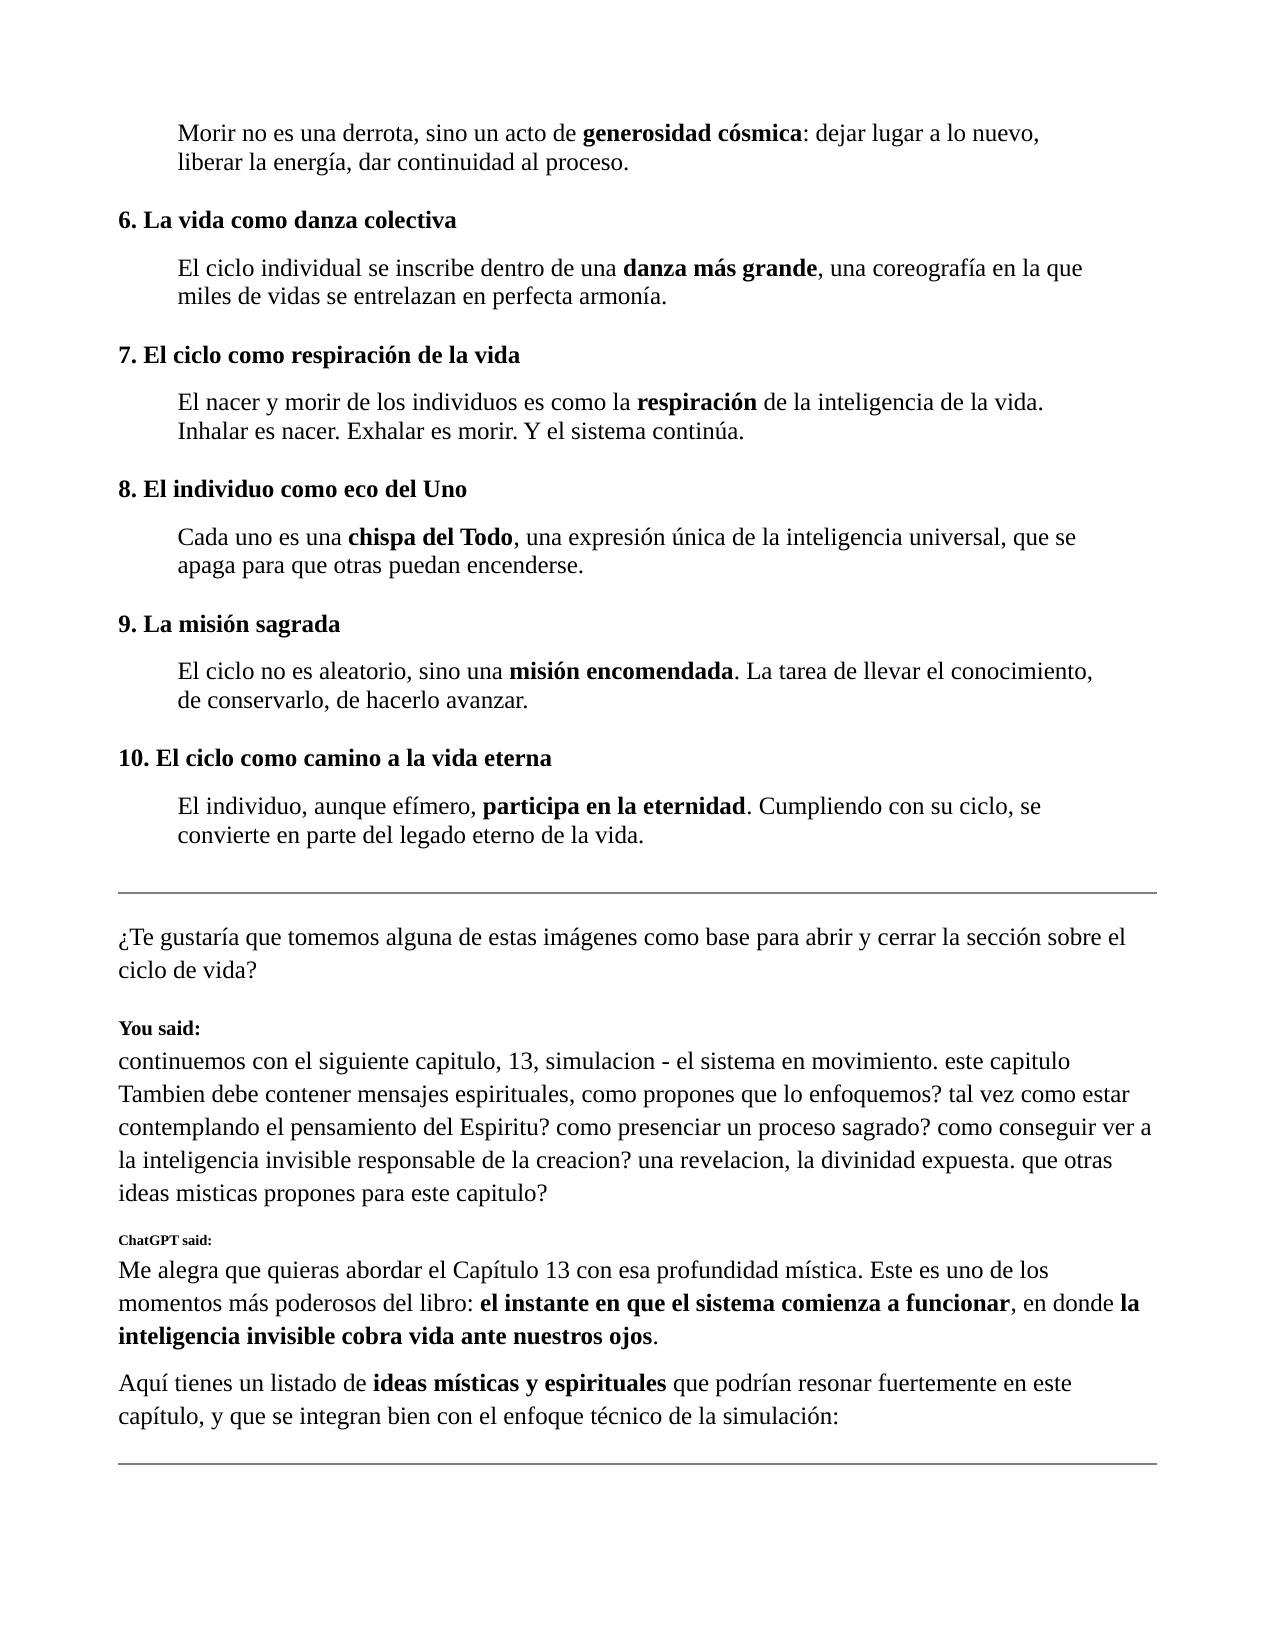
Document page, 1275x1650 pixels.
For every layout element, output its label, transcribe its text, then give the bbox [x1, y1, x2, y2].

text Morir no es una derrota, sino un acto de generosidad cósmica: dejar lugar a lo nuevo, liberar la energía, dar continuidad al proceso. [177, 118, 1098, 176]
text 7. El ciclo como respiración de la vida [118, 340, 1157, 368]
subtitle ChatGPT said: [118, 1232, 1157, 1248]
text Aquí tienes un listado de ideas místicas y espirituales que podrían resonar fuertemente en este capítulo, y que se integran bien con el enfoque técnico de la simulación: [118, 1368, 1157, 1430]
text 6. La vida como danza colectiva [118, 205, 1157, 234]
text Cada uno es una chispa del Todo, una expresión única de la inteligencia universal, que se apaga para que otras puedan encenderse. [177, 522, 1098, 579]
text continuemos con el siguiente capitulo, 13, simulacion - el sistema en movimiento. este capitulo Tambien debe contener mensajes espirituales, como propones que lo enfoquemos? tal vez como estar contemplando el pensamiento del Espiritu? como presenciar un proceso sagrado? como conseguir ver a la inteligencia invisible responsable de la creacion? una revelacion, la divinidad expuesta. que otras ideas misticas propones para este capitulo? [118, 1046, 1157, 1207]
text El ciclo no es aleatorio, sino una misión encomendada. La tarea de llevar el conocimiento, de conservarlo, de hacerlo avanzar. [177, 656, 1098, 714]
subtitle You said: [118, 1015, 1157, 1039]
text El nacer y morir de los individuos es como la respiración de la inteligencia de la vida. Inhalar es nacer. Exhalar es morir. Y el sistema continúa. [177, 387, 1098, 445]
text 8. El individuo como eco del Uno [118, 474, 1157, 503]
text El individuo, aunque efímero, participa en la eternidad. Cumpliendo con su ciclo, se convierte en parte del legado eterno de la vida. [177, 791, 1098, 848]
text El ciclo individual se inscribe dentro de una danza más grande, una coreografía en la que miles de vidas se entrelazan en perfecta armonía. [177, 253, 1098, 310]
text 9. La misión sagrada [118, 609, 1157, 638]
text ¿Te gustaría que tomemos alguna de estas imágenes como base para abrir y cerrar la sección sobre el ciclo de vida? [118, 922, 1157, 984]
text 10. El ciclo como camino a la vida eterna [118, 743, 1157, 772]
text Me alegra que quieras abordar el Capítulo 13 con esa profundidad mística. Este es uno de los momentos más poderosos del libro: el instante en que el sistema comienza a funcionar, en donde la inteligencia invisible cobra vida ante nuestros ojos. [118, 1255, 1157, 1349]
